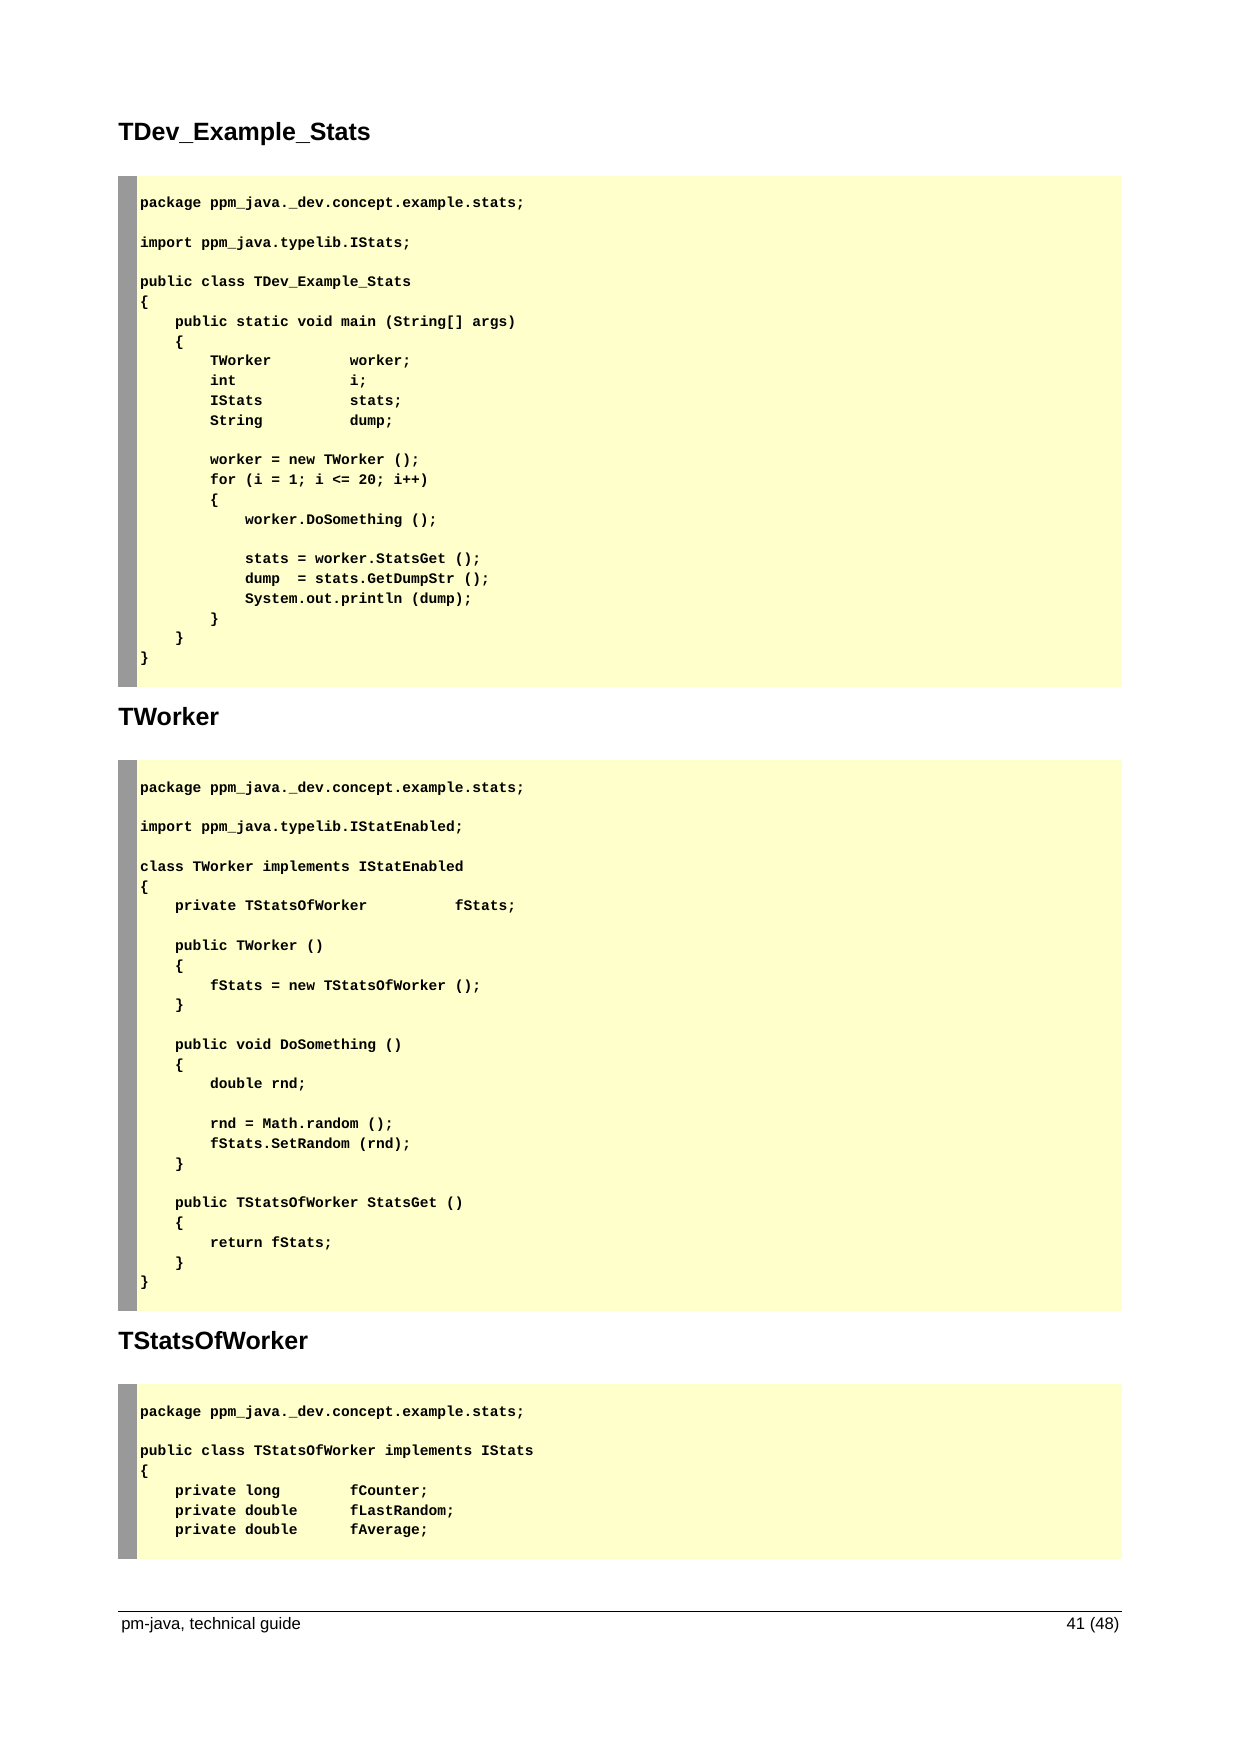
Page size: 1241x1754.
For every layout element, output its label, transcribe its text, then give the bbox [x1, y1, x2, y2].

list for (i = 1; i <= 20; i++) [137, 472, 1122, 489]
list IStats stats; [137, 393, 1122, 410]
text TDev_Example_Stats [118, 118, 1122, 146]
list public TWorker () [137, 938, 1122, 955]
list { [137, 1057, 1122, 1073]
list { [137, 958, 1122, 974]
list fStats.SetRandom (rnd); [137, 1136, 1122, 1153]
list private TStatsOfWorker fStats; [137, 898, 1122, 915]
list { [137, 294, 1122, 311]
list { [137, 334, 1122, 350]
list rnd = Math.random (); [137, 1116, 1122, 1133]
list private double fLastRandom; [137, 1503, 1122, 1519]
list package ppm_java._dev.concept.example.stats; [137, 1404, 1122, 1420]
list public class TDev_Example_Stats [137, 274, 1122, 291]
list class TWorker implements IStatEnabled [137, 859, 1122, 876]
list TWorker worker; [137, 354, 1122, 370]
list private double fAverage; [137, 1523, 1122, 1539]
list } [137, 997, 1122, 1014]
text TStatsOfWorker [118, 1327, 1122, 1354]
list package ppm_java._dev.concept.example.stats; [137, 780, 1122, 796]
list import ppm_java.typelib.IStats; [137, 235, 1122, 251]
list return fStats; [137, 1235, 1122, 1252]
list double rnd; [137, 1077, 1122, 1093]
list { [137, 1463, 1122, 1480]
list worker = new TWorker (); [137, 453, 1122, 469]
list { [137, 879, 1122, 895]
list public void DoSomething () [137, 1037, 1122, 1054]
list package ppm_java._dev.concept.example.stats; [137, 195, 1122, 212]
list String dump; [137, 413, 1122, 429]
list private long fCounter; [137, 1483, 1122, 1499]
list worker.DoSomething (); [137, 512, 1122, 528]
list { [137, 492, 1122, 509]
list } [137, 1156, 1122, 1172]
list int i; [137, 373, 1122, 390]
list } [137, 1255, 1122, 1271]
list } [137, 651, 1122, 667]
list stats = worker.StatsGet (); [137, 552, 1122, 568]
list public TStatsOfWorker StatsGet () [137, 1195, 1122, 1212]
list import ppm_java.typelib.IStatEnabled; [137, 819, 1122, 836]
list fStats = new TStatsOfWorker (); [137, 978, 1122, 994]
list { [137, 1215, 1122, 1232]
list } [137, 1274, 1122, 1291]
list System.out.println (dump); [137, 591, 1122, 608]
list public class TStatsOfWorker implements IStats [137, 1443, 1122, 1460]
list dump = stats.GetDumpStr (); [137, 571, 1122, 588]
list } [137, 611, 1122, 627]
list public static void main (String[] args) [137, 314, 1122, 331]
text TWorker [118, 703, 1122, 731]
list } [137, 631, 1122, 647]
